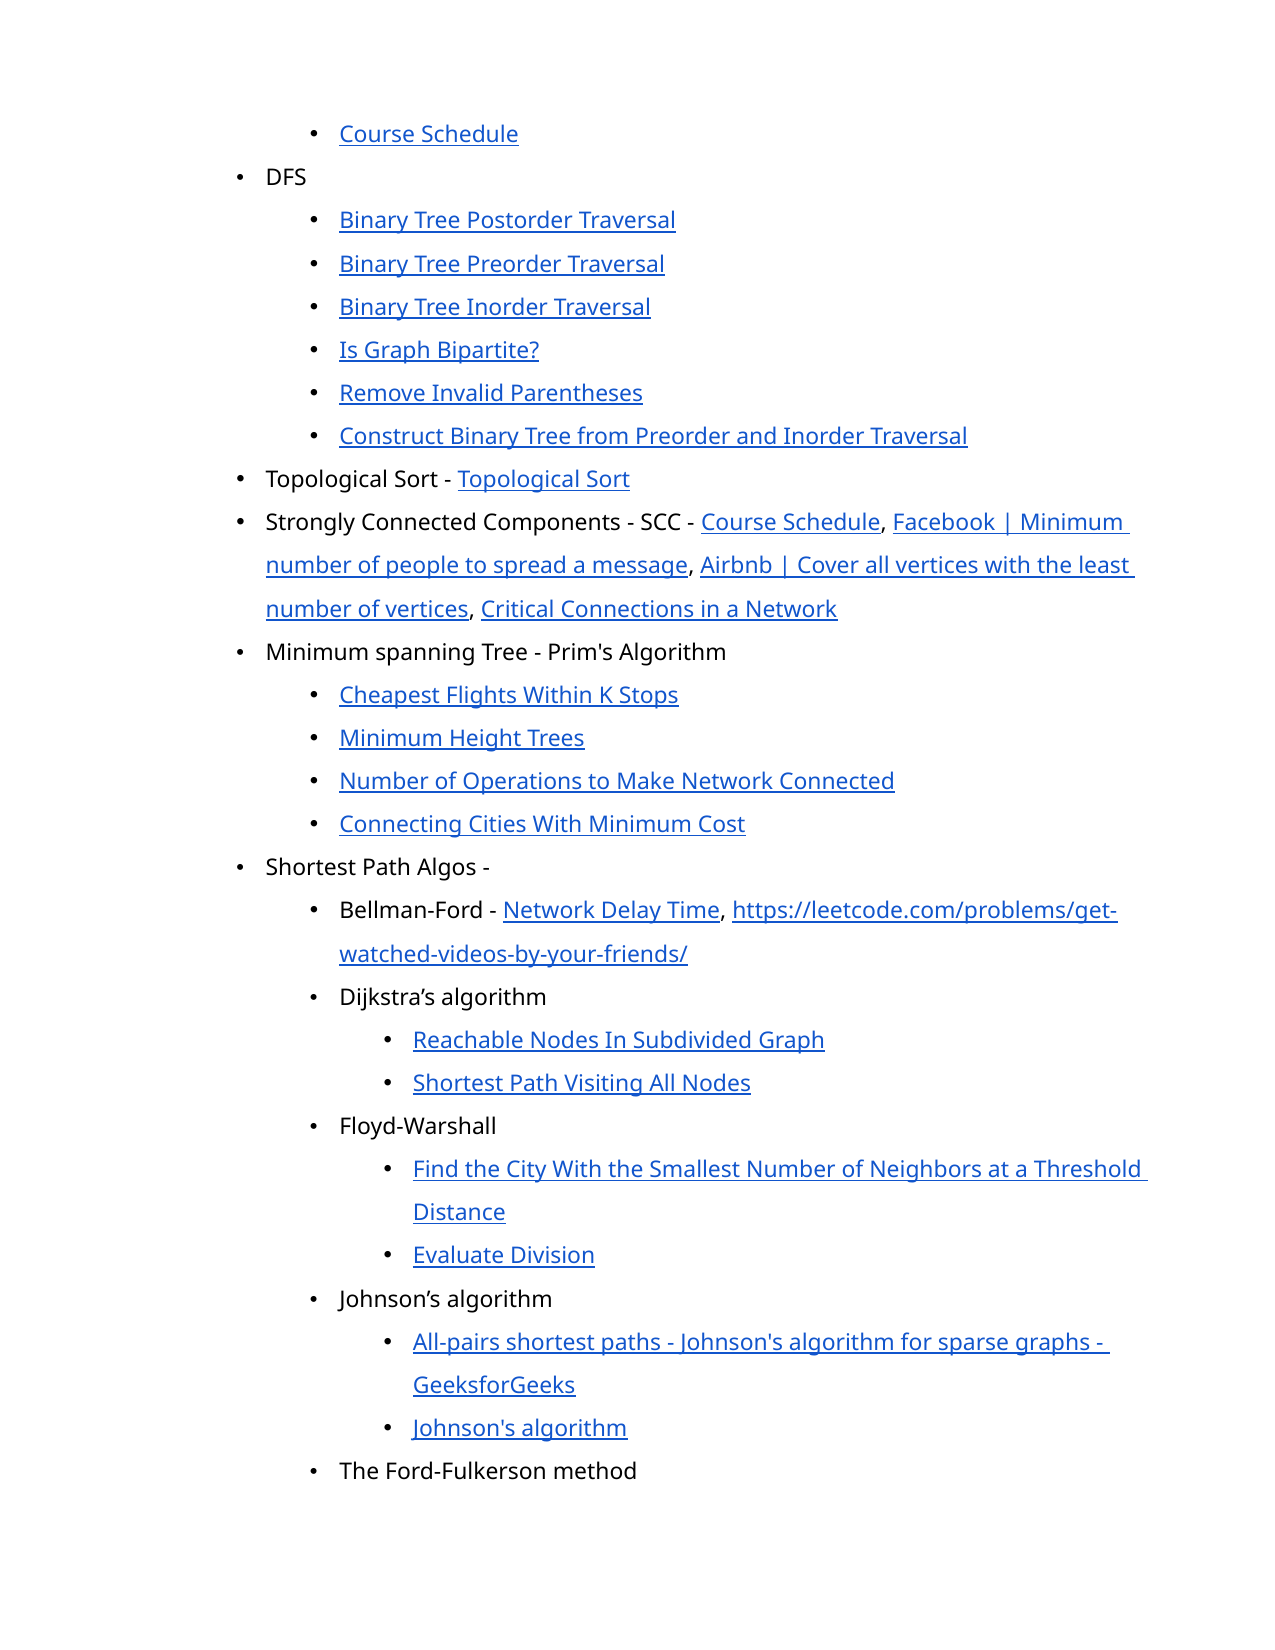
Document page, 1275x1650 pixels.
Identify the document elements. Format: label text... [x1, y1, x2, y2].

list Minimum spanning Tree - Prim's Algorithm [236, 636, 1157, 667]
list Johnson’s algorithm [309, 1282, 1157, 1314]
list Strongly Connected Components - SCC - Course Schedule, Facebook | Minimum number of people to spread a message, Airbnb | Cover all vertices with the least number of vertices, Critical Connections in a Network [236, 506, 1157, 624]
list Number of Operations to Make Network Connected [309, 765, 1157, 796]
list Binary Tree Inorder Traversal [309, 291, 1157, 322]
list Topological Sort - Topological Sort [236, 463, 1157, 494]
list Course Schedule [309, 118, 1157, 149]
list Reachable Nodes In Subdivided Graph [383, 1024, 1157, 1055]
list Is Graph Bipartite? [309, 334, 1157, 365]
list DFS [236, 161, 1157, 192]
list Connecting Cities With Minimum Cost [309, 808, 1157, 839]
list Find the City With the Smallest Number of Neighbors at a Threshold Distance [383, 1153, 1157, 1227]
list The Ford-Fulkerson method [309, 1455, 1157, 1486]
list Shortest Path Visiting All Nodes [383, 1067, 1157, 1098]
list Remove Invalid Parentheses [309, 377, 1157, 408]
list Binary Tree Preorder Traversal [309, 247, 1157, 279]
list Johnson's algorithm [383, 1412, 1157, 1443]
list Shortest Path Algos - [236, 851, 1157, 882]
list Floyd-Warshall [309, 1110, 1157, 1141]
list Binary Tree Postorder Traversal [309, 204, 1157, 236]
list Dijkstra’s algorithm [309, 981, 1157, 1012]
list Construct Binary Tree from Preorder and Inorder Traversal [309, 420, 1157, 451]
list All-pairs shortest paths - Johnson's algorithm for sparse graphs - GeeksforGeeks [383, 1326, 1157, 1400]
list Cheapest Flights Within K Stops [309, 679, 1157, 710]
list Evaluate Division [383, 1239, 1157, 1271]
list Minimum Height Trees [309, 722, 1157, 753]
list Bellman-Ford - Network Delay Time, https://leetcode.com/problems/get-watched-videos-by-your-friends/ [309, 894, 1157, 969]
